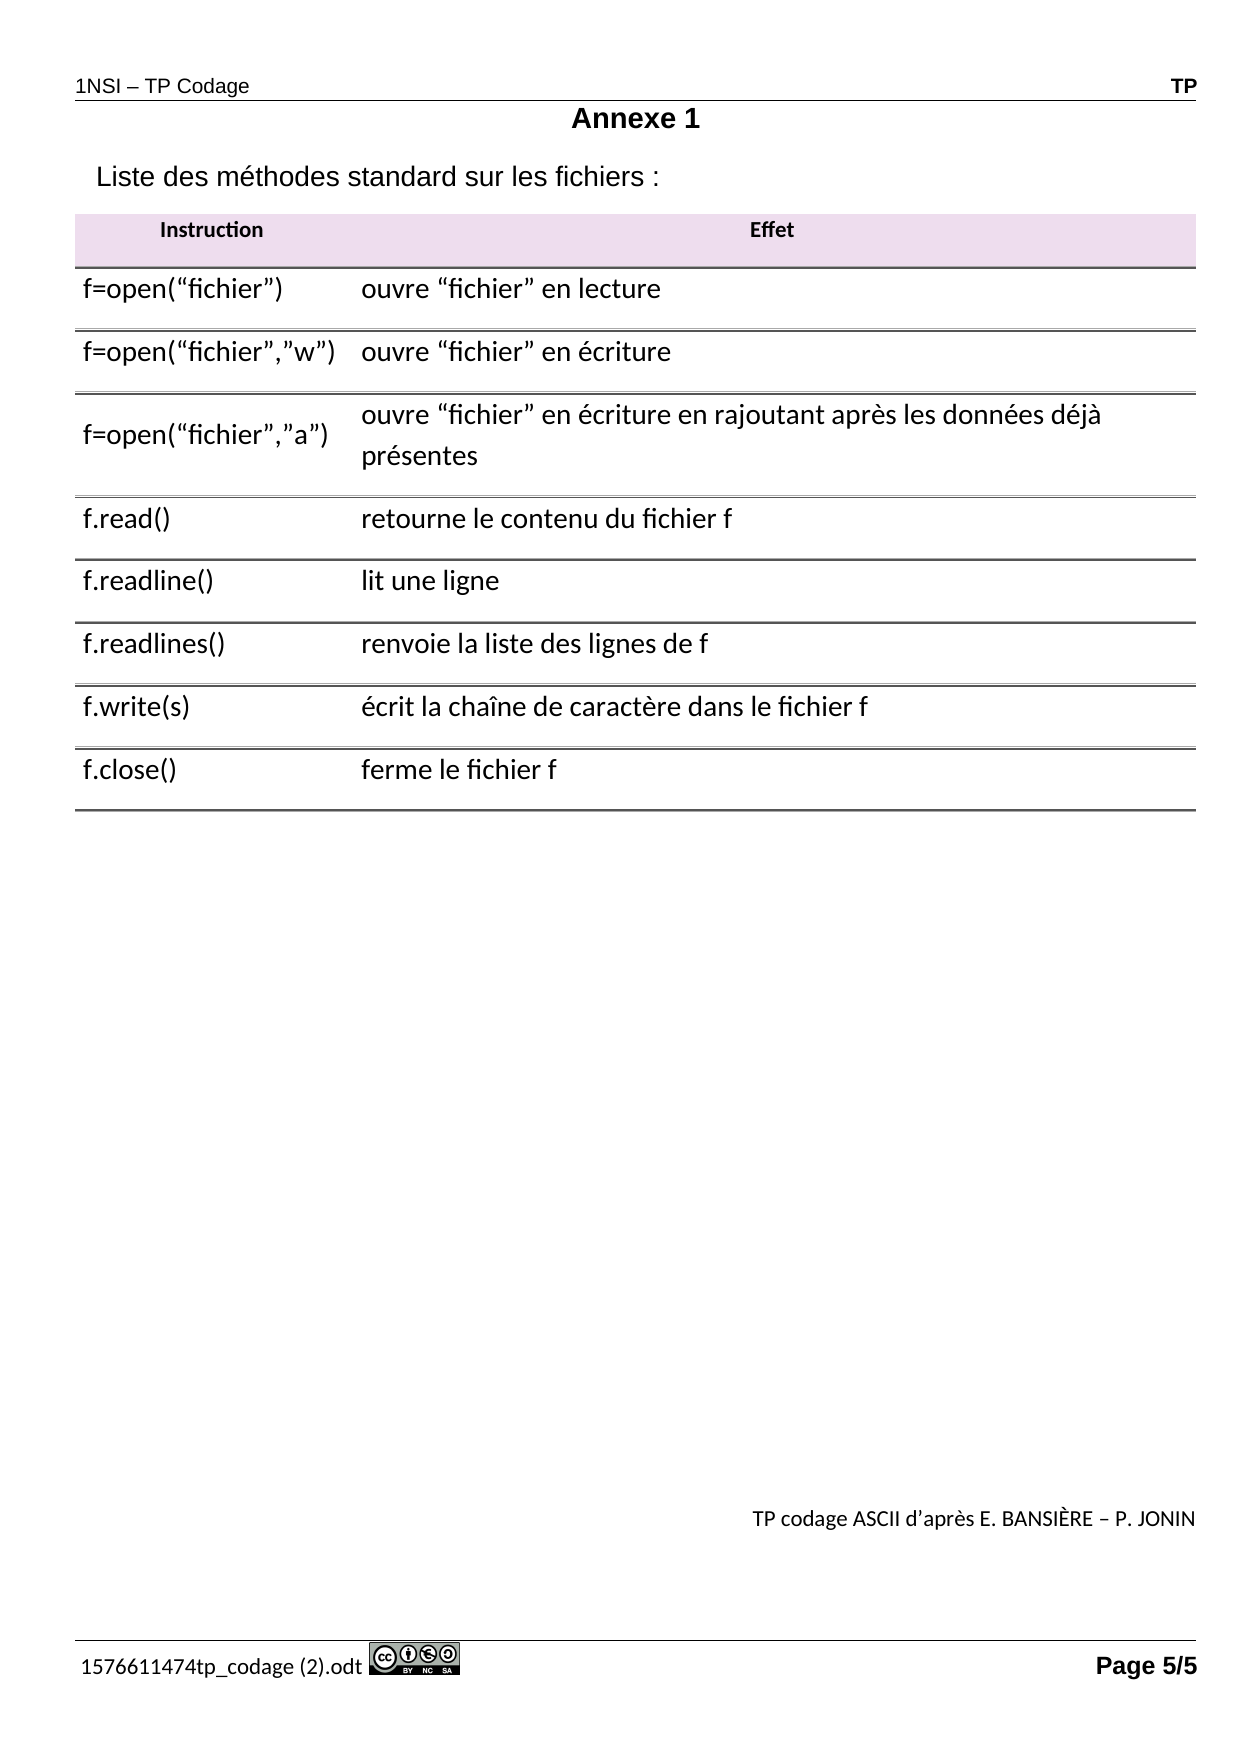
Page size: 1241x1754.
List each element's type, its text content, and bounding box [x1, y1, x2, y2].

table_cell f.write(s) [75, 687, 353, 746]
table_cell f=open(“fichier”) [75, 269, 353, 328]
table_cell f=open(“fichier”,”w”) [75, 332, 353, 391]
table_cell f.close() [75, 750, 353, 809]
table_cell renvoie la liste des lignes de f [353, 624, 1196, 683]
table_cell ouvre “fichier” en écriture [353, 332, 1196, 391]
table_cell retourne le contenu du fichier f [353, 498, 1196, 558]
table_cell f=open(“fichier”,”a”) [75, 395, 353, 495]
text Liste des méthodes standard sur les fichiers : [96, 160, 1175, 193]
text TP codage ASCII d’après E. BANSIÈRE – P. JONIN [150, 1504, 1196, 1532]
table_cell ouvre “fichier” en écriture en rajoutant après les données déjà présentes [353, 395, 1196, 495]
table_header Effet [353, 214, 1196, 266]
table_cell f.read() [75, 498, 353, 558]
table_header Instruction [75, 214, 353, 266]
table_cell lit une ligne [353, 561, 1196, 621]
table_cell ouvre “fichier” en lecture [353, 269, 1196, 328]
picture [369, 1642, 460, 1675]
table_cell f.readline() [75, 561, 353, 621]
table_cell f.readlines() [75, 624, 353, 683]
table_cell ferme le fichier f [353, 750, 1196, 809]
text Annexe 1 [75, 101, 1196, 134]
table_cell écrit la chaîne de caractère dans le fichier f [353, 687, 1196, 746]
